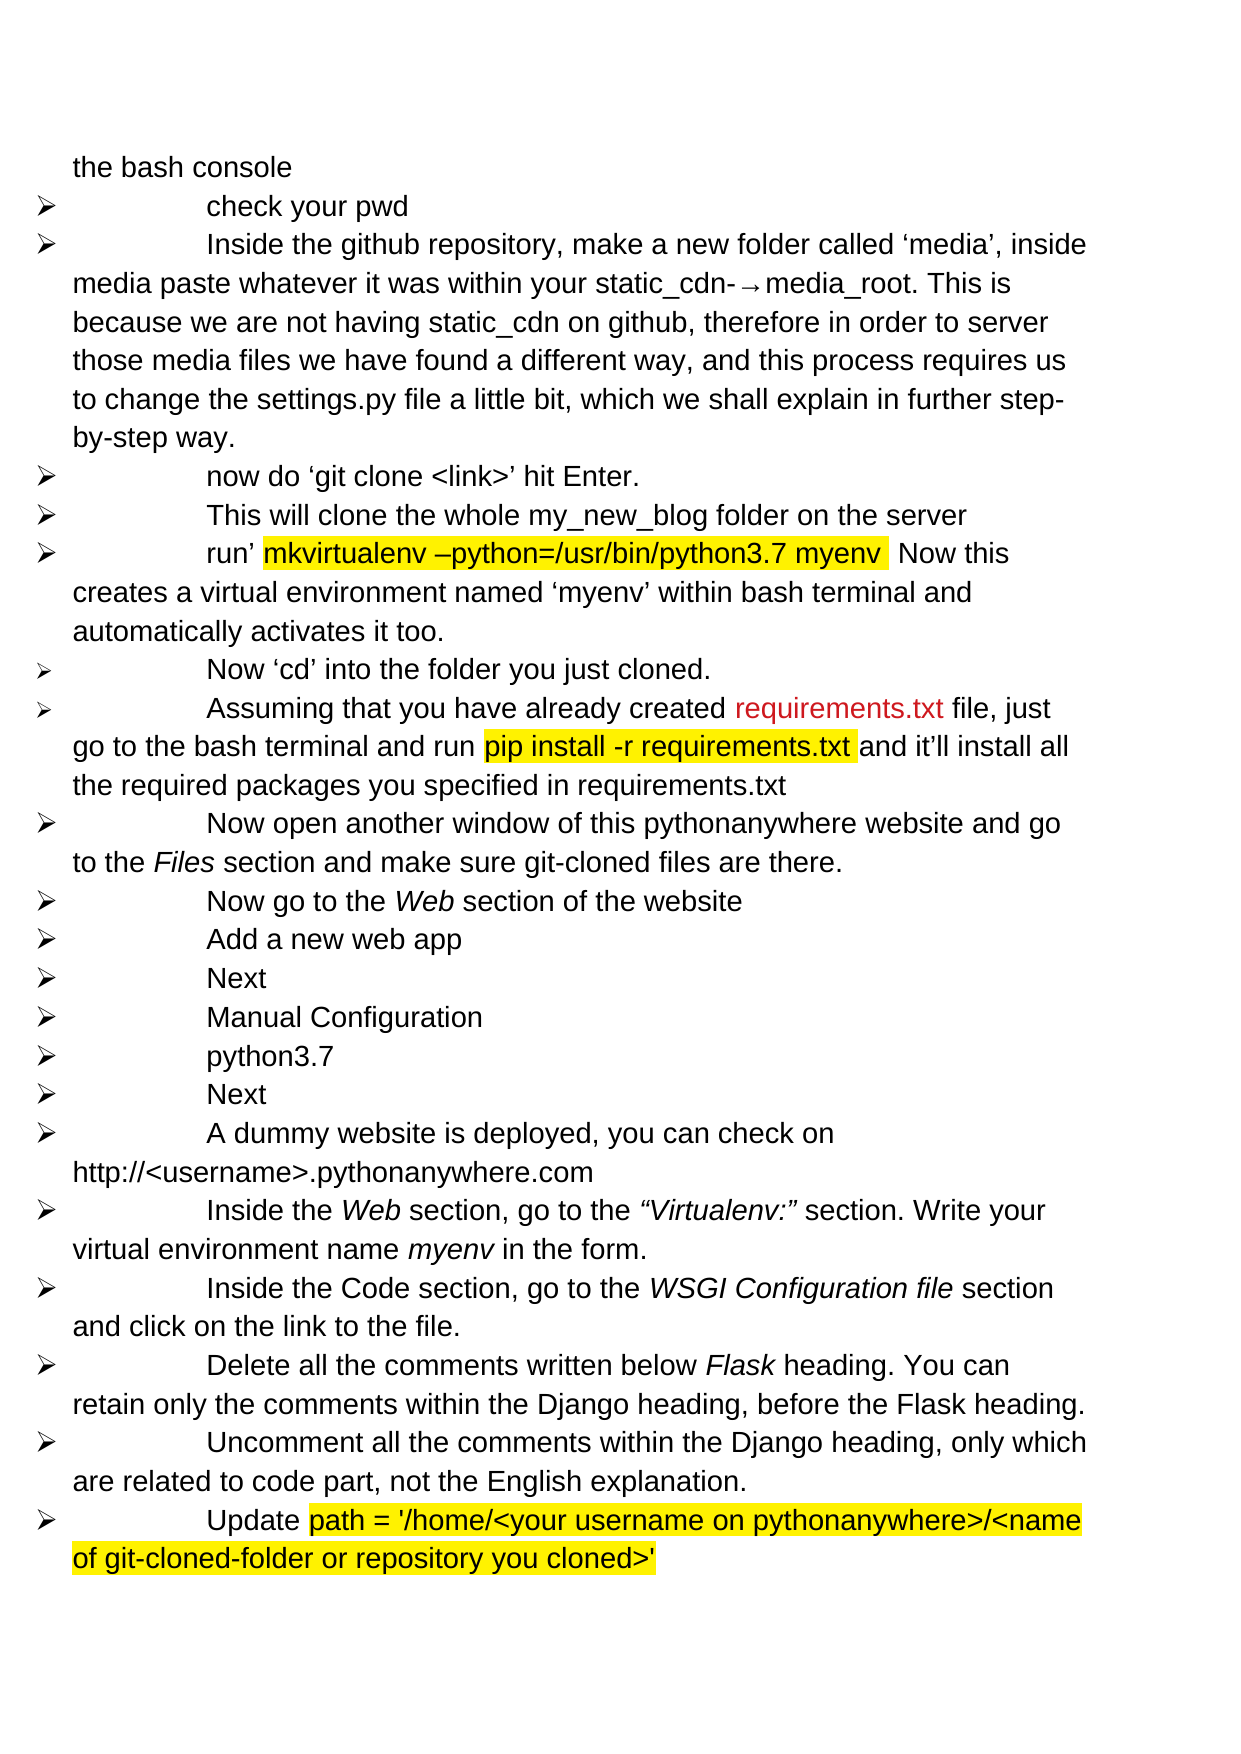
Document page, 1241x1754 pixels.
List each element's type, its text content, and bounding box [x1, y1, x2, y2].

list Now ‘cd’ into the folder you just cloned. [35, 652, 1090, 686]
list Add a new web app [35, 922, 1090, 956]
list Uncomment all the comments within the Django heading, only which are related to code part, not the English explanation. [35, 1425, 1090, 1497]
list run’ mkvirtualenv –python=/usr/bin/python3.7 myenv Now this creates a virtual environment named ‘myenv’ within bash terminal and automatically activates it too. [35, 536, 1090, 647]
list Manual Configuration [35, 1000, 1090, 1033]
list A dummy website is deployed, you can check on http://<username>.pythonanywhere.com [35, 1116, 1090, 1188]
list the bash console [35, 150, 1090, 183]
list Inside the Code section, go to the WSGI Configuration file section and click on the link to the file. [35, 1271, 1090, 1343]
list This will clone the whole my_new_blog folder on the server [35, 497, 1090, 531]
list Next [35, 961, 1090, 995]
list Delete all the comments written below Flask heading. You can retain only the comments within the Django heading, before the Flask heading. [35, 1348, 1090, 1420]
list Assuming that you have already created requirements.txt file, just go to the bash terminal and run pip install -r requirements.txt and it’ll install all the required packages you specified in requirements.txt [35, 691, 1090, 801]
list Inside the Web section, go to the “Virtualenv:” section. Write your virtual environment name myenv in the form. [35, 1193, 1090, 1266]
list Inside the github repository, make a new folder called ‘media’, inside media paste whatever it was within your static_cdn-→media_root. This is because we are not having static_cdn on github, therefore in order to server those media files we have found a different way, and this process requires us to change the settings.py file a little bit, which we shall explain in further step-by-step way. [35, 227, 1090, 454]
list Now go to the Web section of the website [35, 883, 1090, 917]
list Next [35, 1077, 1090, 1111]
list now do ‘git clone <link>’ hit Enter. [35, 459, 1090, 492]
list Now open another window of this pythonanywhere website and go to the Files section and make sure git-cloned files are there. [35, 806, 1090, 878]
list Update path = '/home/<your username on pythonanywhere>/<name of git-cloned-folder or repository you cloned>' [35, 1502, 1090, 1575]
list python3.7 [35, 1038, 1090, 1072]
list check your pwd [35, 188, 1090, 222]
